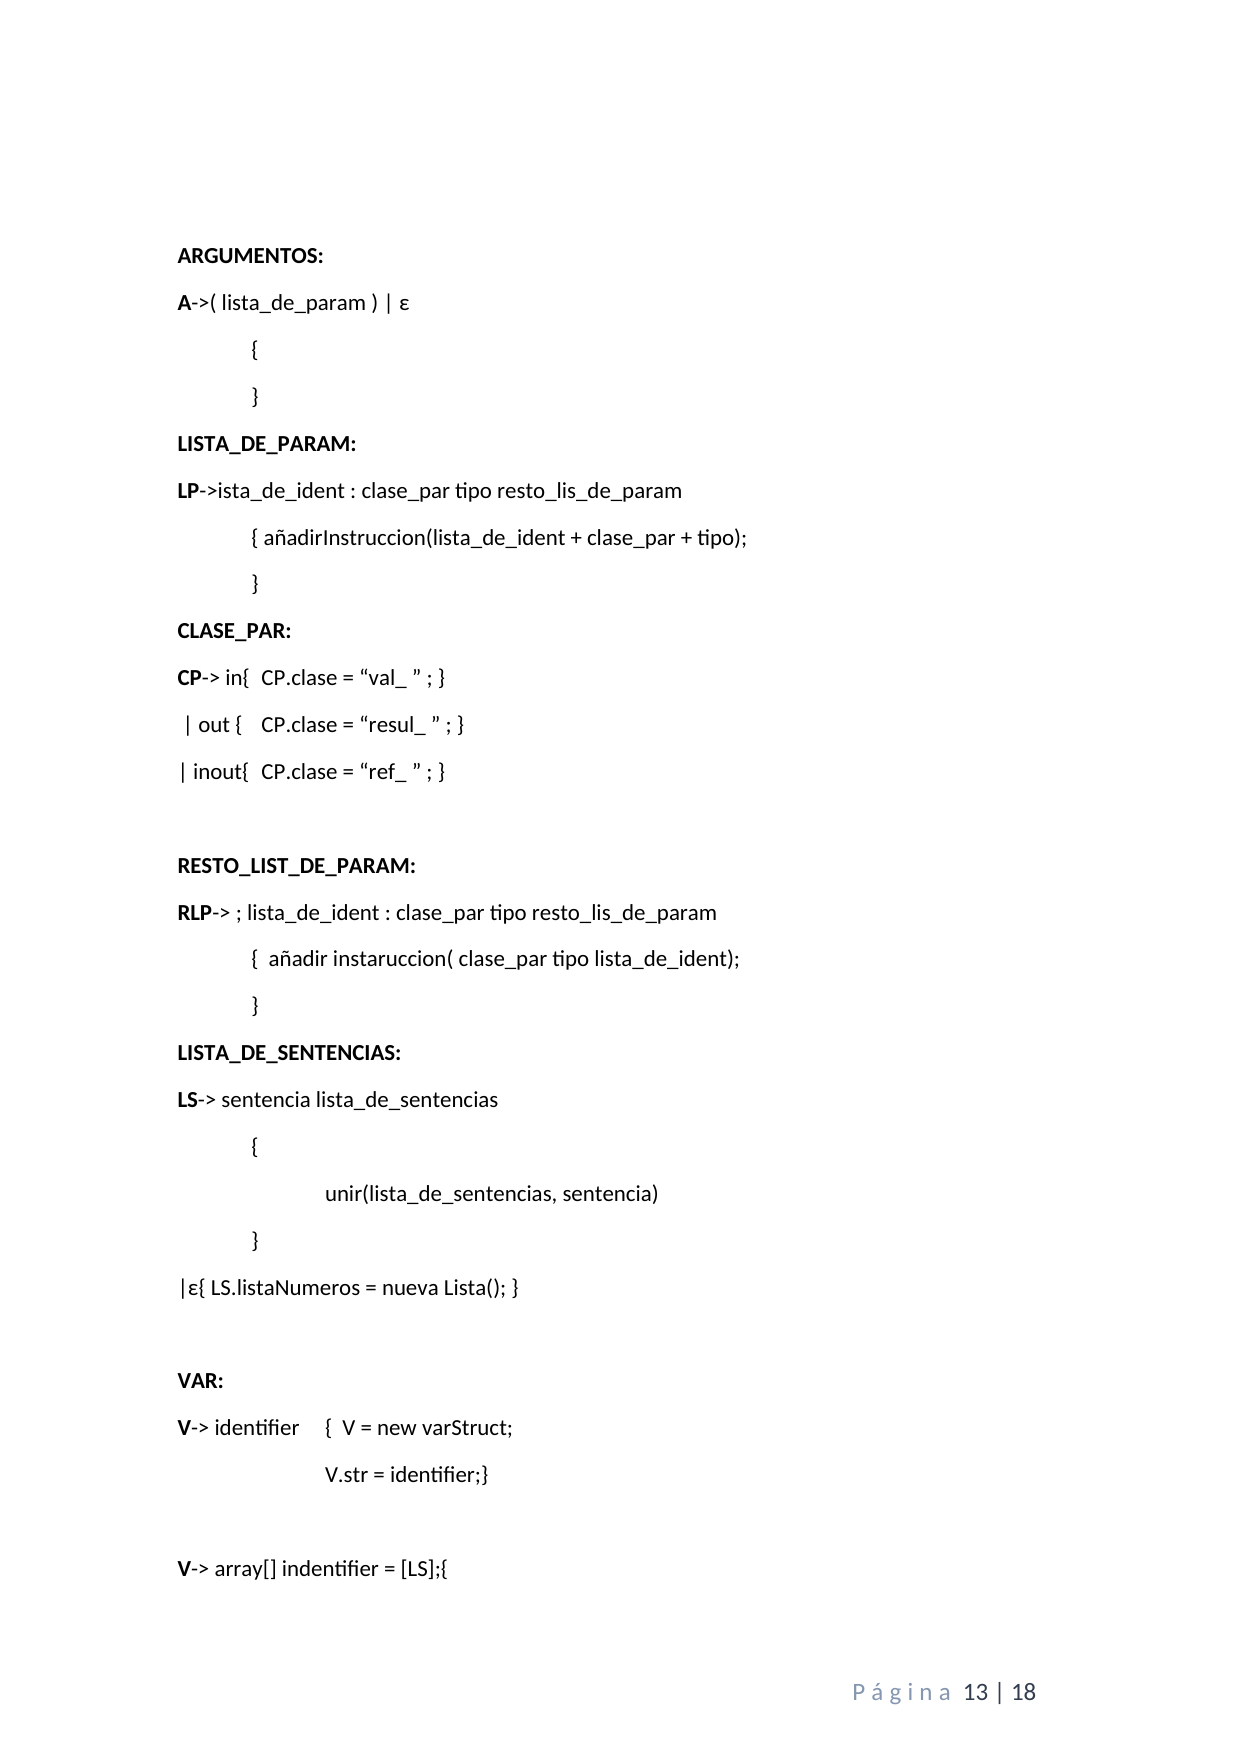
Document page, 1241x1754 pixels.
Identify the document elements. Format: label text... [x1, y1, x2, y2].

text LISTA_DE_PARAM: [177, 429, 1063, 457]
text { [177, 1132, 1063, 1160]
text LS-> sentencia lista_de_sentencias [177, 1085, 1063, 1113]
text CLASE_PAR: [177, 616, 1063, 644]
text { [177, 335, 1063, 363]
text | out { CP.clase = “resul_ ” ; } [177, 710, 1063, 738]
text { añadirInstruccion(lista_de_ident + clase_par + tipo); [177, 523, 1063, 551]
text } [177, 382, 1063, 410]
text ARGUMENTOS: [177, 241, 1063, 269]
text unir(lista_de_sentencias, sentencia) [177, 1179, 1063, 1207]
text VAR: [177, 1366, 1063, 1394]
text V-> identifier { V = new varStruct; [177, 1413, 1063, 1441]
text CP-> in{ CP.clase = “val_ ” ; } [177, 663, 1063, 691]
text RESTO_LIST_DE_PARAM: [177, 851, 1063, 879]
text } [177, 569, 1063, 597]
text } [177, 991, 1063, 1019]
text { añadir instaruccion( clase_par tipo lista_de_ident); [177, 944, 1063, 972]
text V-> array[] indentifier = [LS];{ [177, 1554, 1063, 1582]
text |ε{ LS.listaNumeros = nueva Lista(); } [177, 1273, 1063, 1301]
text A->( lista_de_param ) | ε [177, 288, 1063, 316]
text RLP-> ; lista_de_ident : clase_par tipo resto_lis_de_param [177, 898, 1063, 926]
text LP->ista_de_ident : clase_par tipo resto_lis_de_param [177, 476, 1063, 504]
text | inout{ CP.clase = “ref_ ” ; } [177, 757, 1063, 785]
text LISTA_DE_SENTENCIAS: [177, 1038, 1063, 1066]
text } [177, 1226, 1063, 1254]
text V.str = identifier;} [251, 1460, 1063, 1488]
